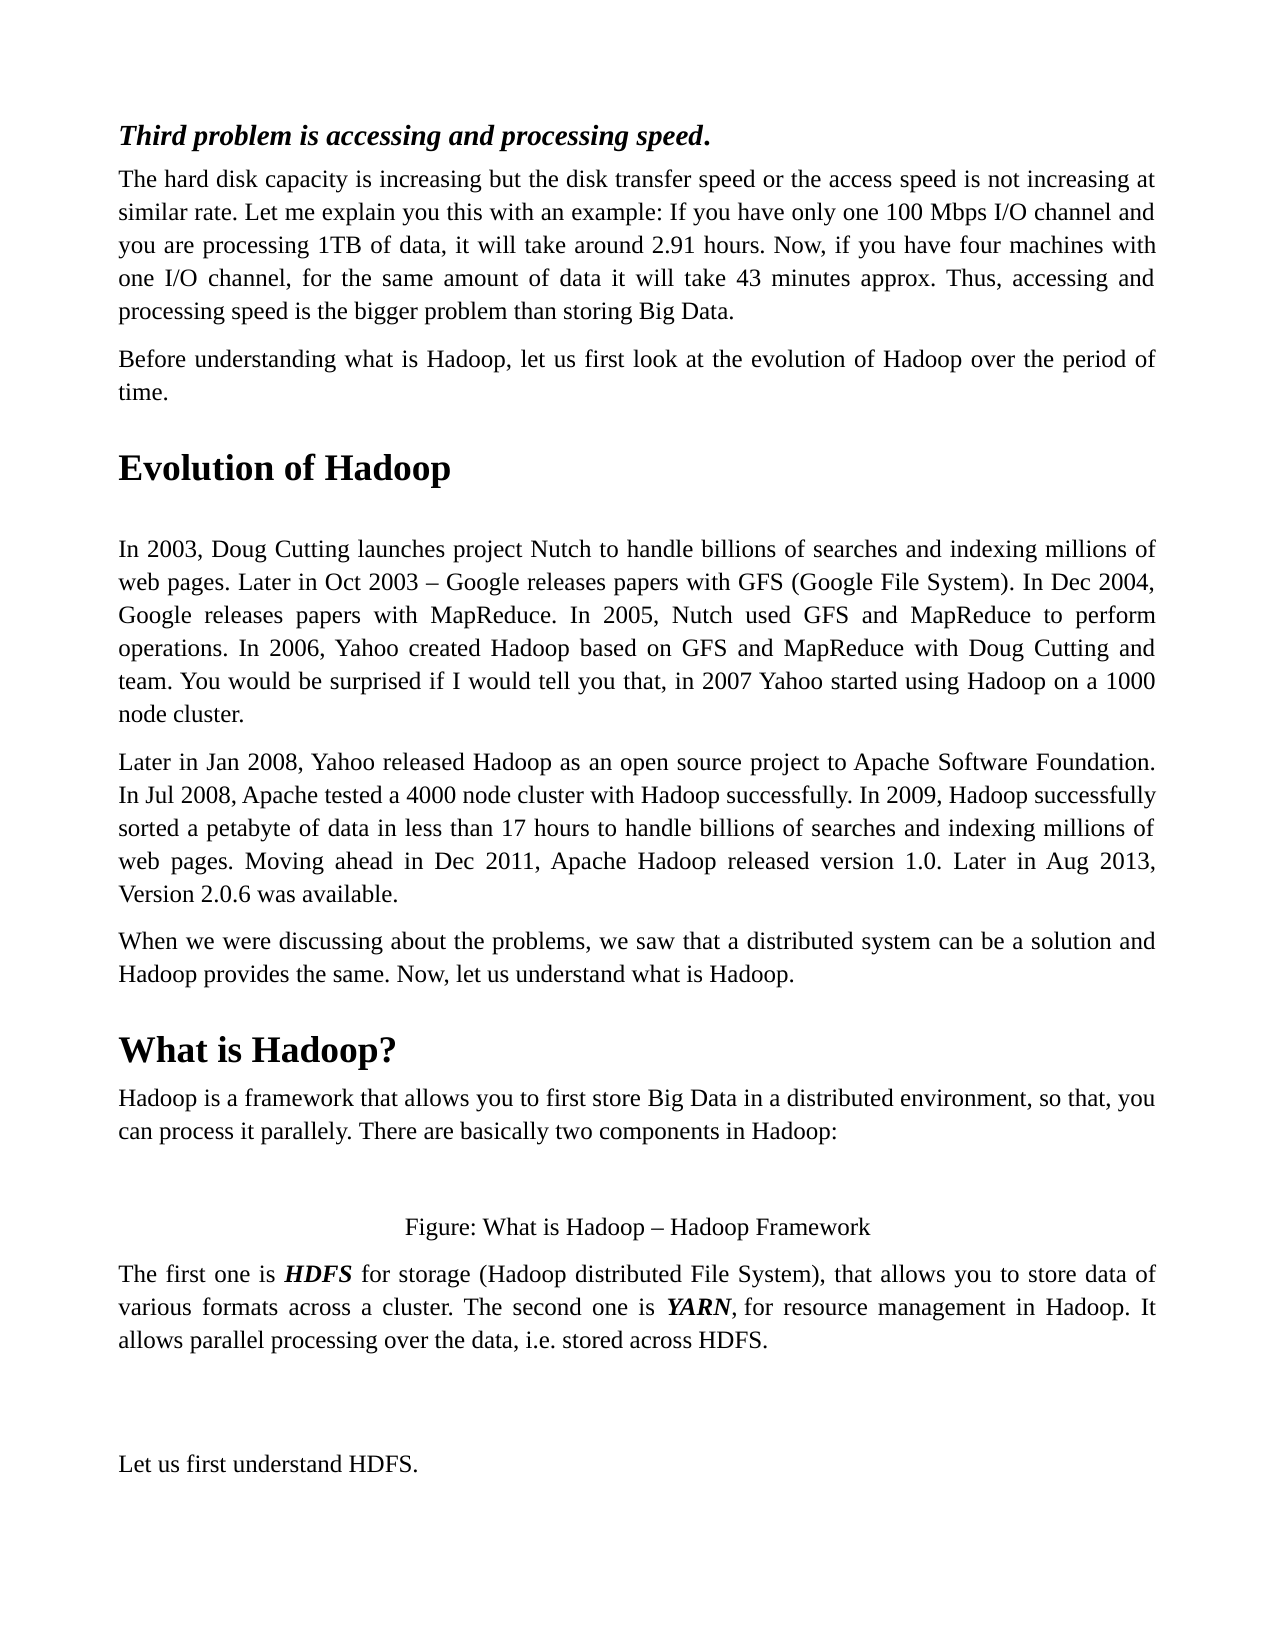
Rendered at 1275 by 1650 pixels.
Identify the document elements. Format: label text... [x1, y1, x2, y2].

text When we were discussing about the problems, we saw that a distributed system can be a solution and Hadoop provides the same. Now, let us understand what is Hadoop. [118, 926, 1157, 988]
subtitle What is Hadoop? [118, 1028, 1157, 1071]
text Figure: What is Hadoop – Hadoop Framework [118, 1212, 1157, 1240]
subtitle Third problem is accessing and processing speed. [118, 118, 1157, 152]
subtitle Evolution of Hadoop [118, 445, 1157, 488]
text Hadoop is a framework that allows you to first store Big Data in a distributed environment, so that, you can process it parallely. There are basically two components in Hadoop: [118, 1083, 1157, 1145]
text The first one is HDFS for storage (Hadoop distributed File System), that allows you to store data of various formats across a cluster. The second one is YARN, for resource management in Hadoop. It allows parallel processing over the data, i.e. stored across HDFS. [118, 1259, 1157, 1354]
text Let us first understand HDFS. [118, 1449, 1157, 1478]
text Later in Jan 2008, Yahoo released Hadoop as an open source project to Apache Software Foundation. In Jul 2008, Apache tested a 4000 node cluster with Hadoop successfully. In 2009, Hadoop successfully sorted a petabyte of data in less than 17 hours to handle billions of searches and indexing millions of web pages. Moving ahead in Dec 2011, Apache Hadoop released version 1.0. Later in Aug 2013, Version 2.0.6 was available. [118, 747, 1157, 907]
text Before understanding what is Hadoop, let us first look at the evolution of Hadoop over the period of time. [118, 344, 1157, 406]
text In 2003, Doug Cutting launches project Nutch to handle billions of searches and indexing millions of web pages. Later in Oct 2003 – Google releases papers with GFS (Google File System). In Dec 2004, Google releases papers with MapReduce. In 2005, Nutch used GFS and MapReduce to perform operations. In 2006, Yahoo created Hadoop based on GFS and MapReduce with Doug Cutting and team. You would be surprised if I would tell you that, in 2007 Yahoo started using Hadoop on a 1000 node cluster. [118, 501, 1157, 728]
text The hard disk capacity is increasing but the disk transfer speed or the access speed is not increasing at similar rate. Let me explain you this with an example: If you have only one 100 Mbps I/O channel and you are processing 1TB of data, it will take around 2.91 hours. Now, if you have four machines with one I/O channel, for the same amount of data it will take 43 minutes approx. Thus, accessing and processing speed is the bigger problem than storing Big Data. [118, 164, 1157, 325]
